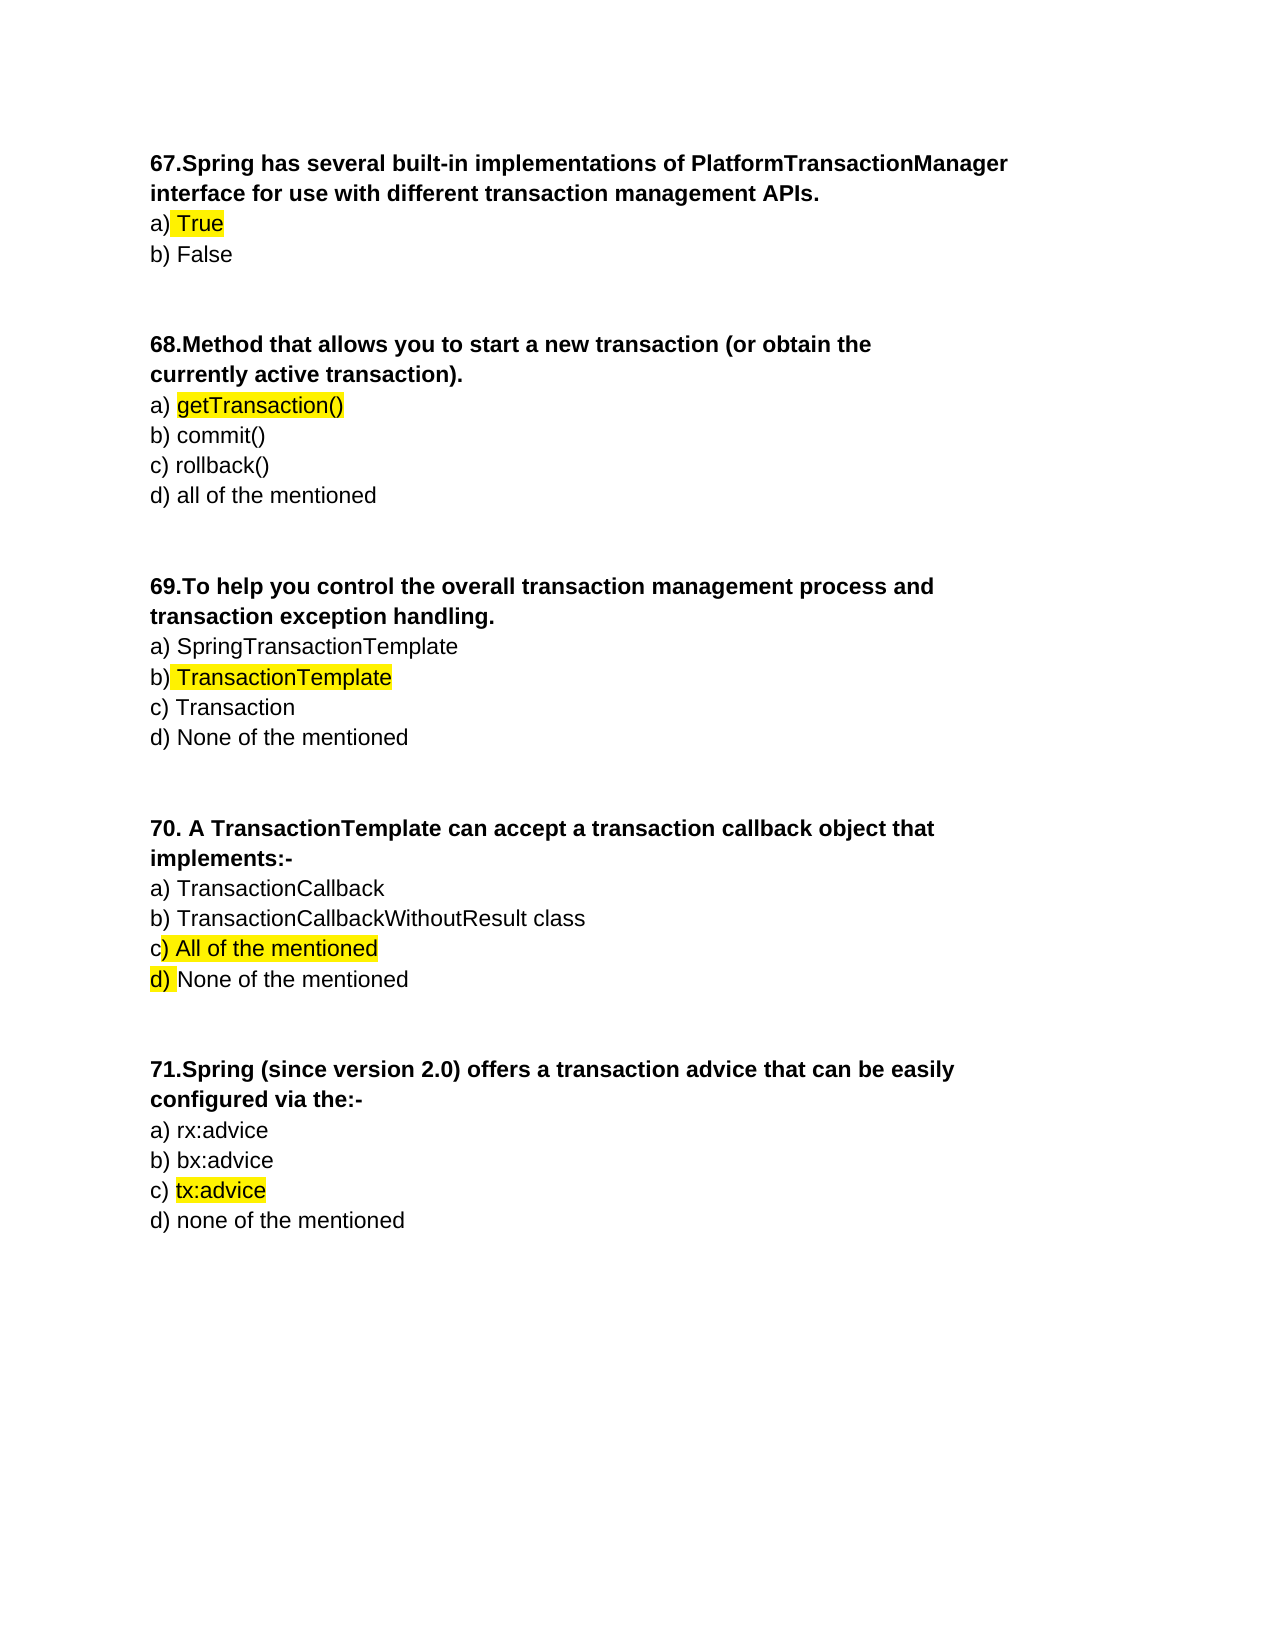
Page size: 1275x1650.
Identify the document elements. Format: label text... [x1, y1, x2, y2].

text a) True [150, 210, 1125, 237]
text 68.Method that allows you to start a new transaction (or obtain the [150, 331, 1125, 358]
text d) none of the mentioned [150, 1207, 1125, 1234]
text currently active transaction). [150, 361, 1125, 388]
text d) None of the mentioned [150, 966, 1125, 992]
text c) Transaction [150, 694, 1125, 720]
text 70. A TransactionTemplate can accept a transaction callback object that [150, 814, 1125, 841]
text b) bx:advice [150, 1147, 1125, 1173]
text b) False [150, 241, 1125, 267]
text interface for use with different transaction management APIs. [150, 180, 1125, 207]
text transaction exception handling. [150, 603, 1125, 629]
text a) getTransaction() [150, 392, 1125, 418]
text c) rollback() [150, 452, 1125, 478]
text b) commit() [150, 422, 1125, 448]
text d) None of the mentioned [150, 724, 1125, 750]
text a) rx:advice [150, 1117, 1125, 1143]
text d) all of the mentioned [150, 482, 1125, 509]
text a) TransactionCallback [150, 875, 1125, 901]
text 69.To help you control the overall transaction management process and [150, 573, 1125, 599]
text b) TransactionCallbackWithoutResult class [150, 905, 1125, 932]
text b) TransactionTemplate [150, 663, 1125, 690]
text implements:- [150, 845, 1125, 871]
text a) SpringTransactionTemplate [150, 633, 1125, 660]
text c) tx:advice [150, 1177, 1125, 1203]
text configured via the:- [150, 1086, 1125, 1113]
text 71.Spring (since version 2.0) offers a transaction advice that can be easily [150, 1056, 1125, 1083]
text c) All of the mentioned [150, 935, 1125, 962]
text 67.Spring has several built-in implementations of PlatformTransactionManager [150, 150, 1125, 176]
